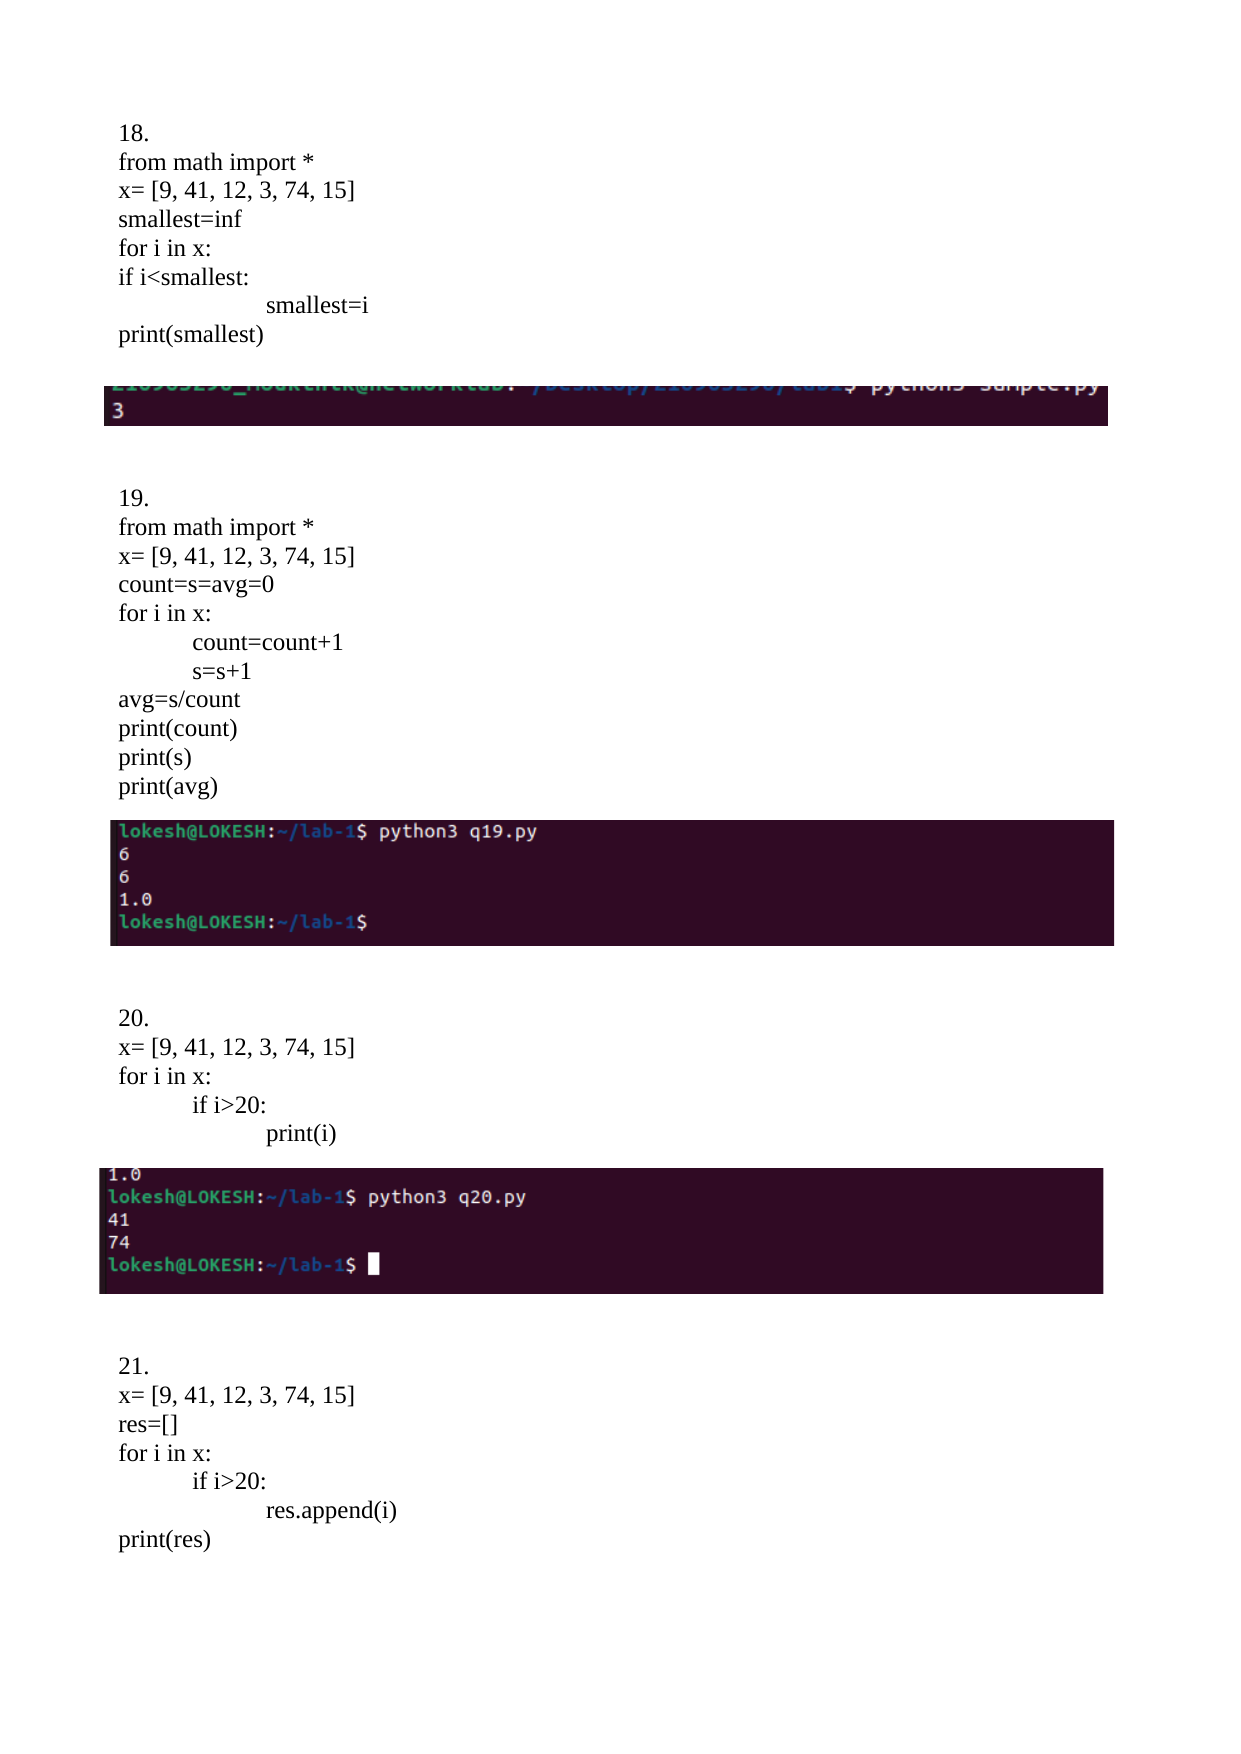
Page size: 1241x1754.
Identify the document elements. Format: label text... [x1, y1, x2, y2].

text 19. [118, 483, 1122, 512]
text if i>20: [118, 1090, 1122, 1118]
text count=s=avg=0 [118, 569, 1122, 598]
text s=s+1 [118, 656, 1122, 684]
text from math import * [118, 147, 1122, 176]
text print(avg) [118, 771, 1122, 799]
text x= [9, 41, 12, 3, 74, 15] [118, 541, 1122, 569]
text smallest=i [118, 291, 1122, 319]
text 20. [118, 1003, 1122, 1032]
text print(count) [118, 713, 1122, 742]
text avg=s/count [118, 684, 1122, 713]
text if i<smallest: [118, 262, 1122, 291]
text res.append(i) [118, 1495, 1122, 1524]
text for i in x: [118, 233, 1122, 262]
text for i in x: [118, 598, 1122, 627]
text from math import * [118, 512, 1122, 541]
text res=[] [118, 1409, 1122, 1438]
text if i>20: [118, 1466, 1122, 1495]
text x= [9, 41, 12, 3, 74, 15] [118, 176, 1122, 204]
text smallest=inf [118, 204, 1122, 233]
text for i in x: [118, 1438, 1122, 1466]
text x= [9, 41, 12, 3, 74, 15] [118, 1380, 1122, 1409]
picture [104, 386, 1108, 426]
text print(i) [118, 1118, 1122, 1147]
text 21. [118, 1351, 1122, 1380]
text print(s) [118, 742, 1122, 771]
text count=count+1 [118, 627, 1122, 656]
picture [110, 820, 1115, 946]
text 18. [118, 118, 1122, 147]
text print(res) [118, 1524, 1122, 1553]
text for i in x: [118, 1061, 1122, 1090]
text print(smallest) [118, 319, 1122, 348]
text x= [9, 41, 12, 3, 74, 15] [118, 1032, 1122, 1061]
picture [99, 1168, 1104, 1294]
